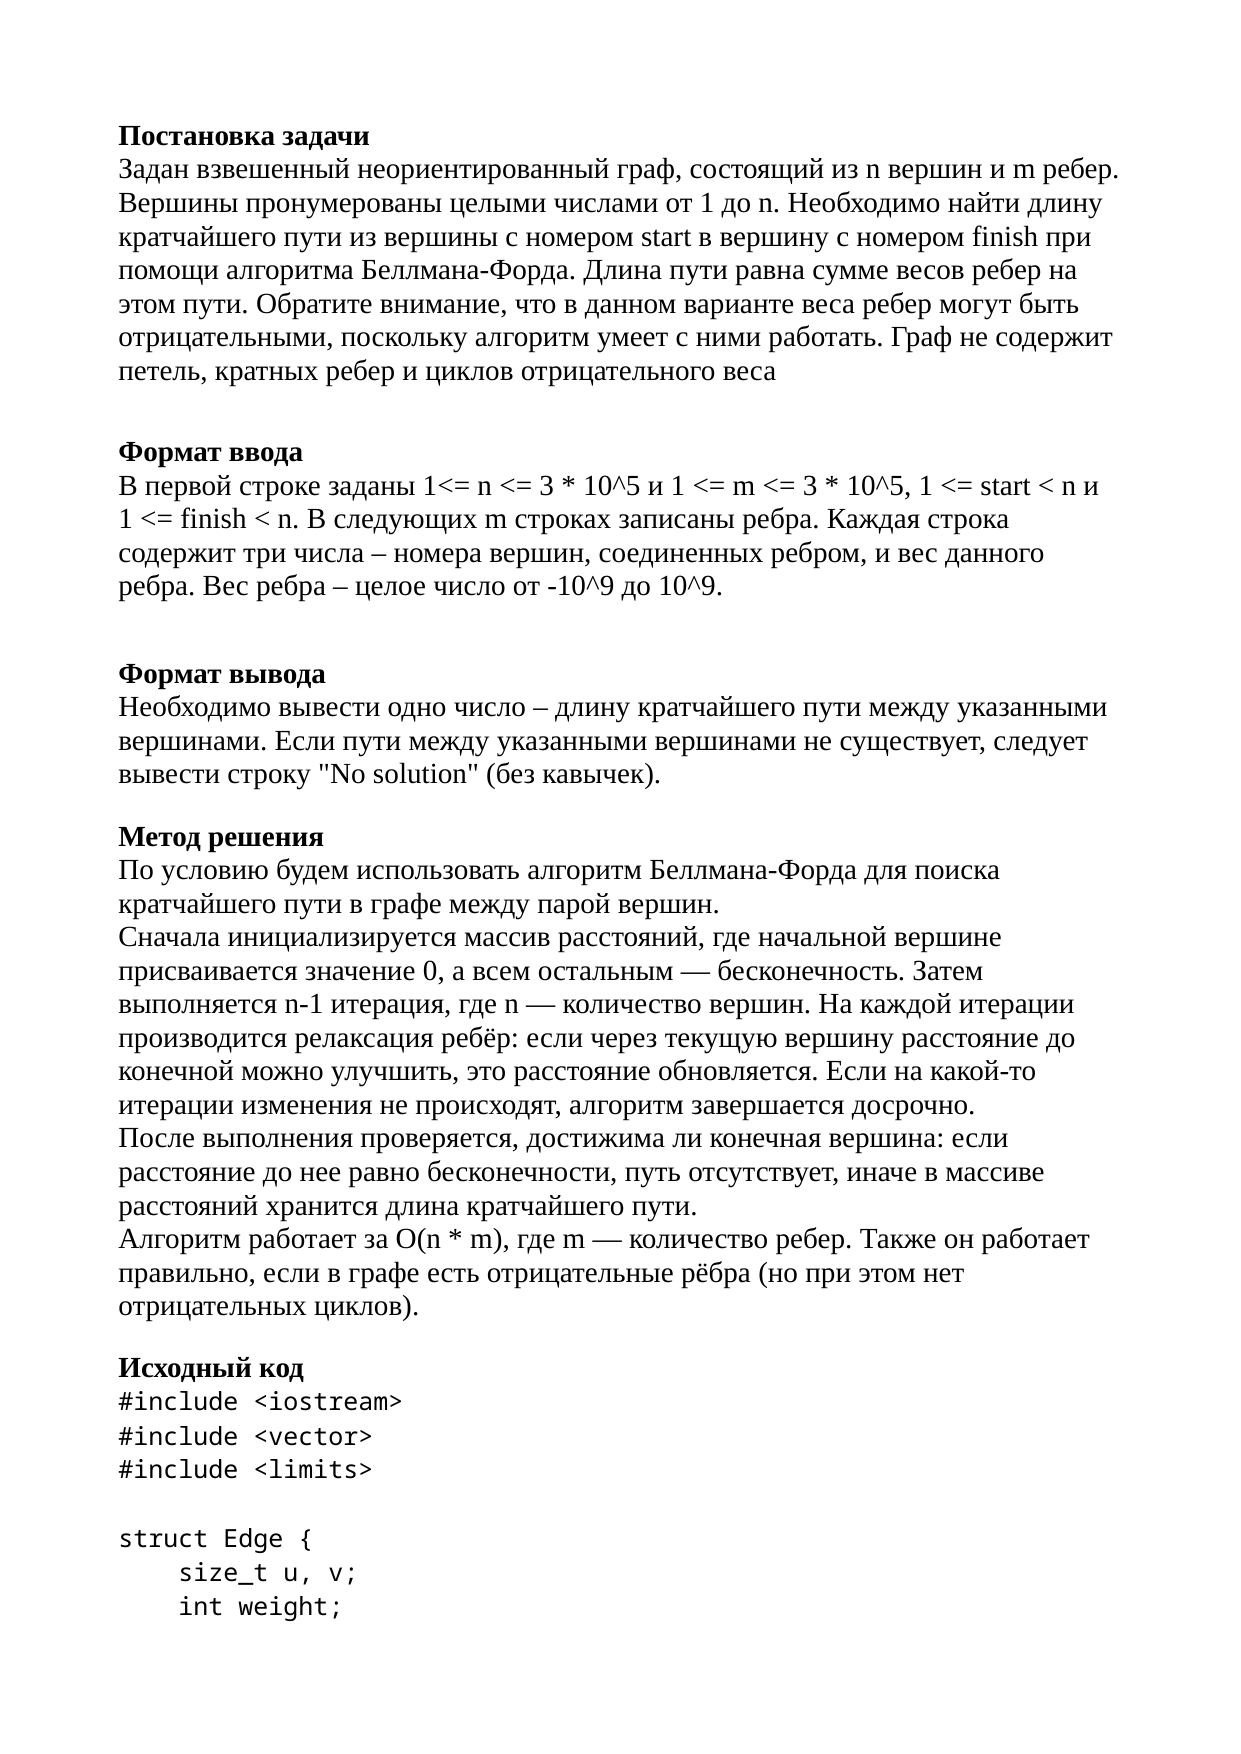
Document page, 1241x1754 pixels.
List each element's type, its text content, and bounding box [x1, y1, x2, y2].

text В первой строке заданы 1<= n <= 3 * 10^5 и 1 <= m <= 3 * 10^5, 1 <= start < n и 1 <= finish < n. В следующих m строках записаны ребра. Каждая строка содержит три числа – номера вершин, соединенных ребром, и вес данного ребра. Вес ребра – целое число от -10^9 до 10^9. [118, 468, 1122, 602]
text #include <iostream> [118, 1384, 1122, 1418]
text По условию будем использовать алгоритм Беллмана-Форда для поиска кратчайшего пути в графе между парой вершин. [118, 852, 1122, 919]
text Формат ввода [118, 434, 1122, 468]
text struct Edge { [118, 1520, 1122, 1554]
text #include <vector> [118, 1418, 1122, 1452]
text Алгоритм работает за O(n * m), где m — количество ребер. Также он работает правильно, если в графе есть отрицательные рёбра (но при этом нет отрицательных циклов). [118, 1221, 1122, 1322]
text Задан взвешенный неориентированный граф, состоящий из n вершин и m ребер. Вершины пронумерованы целыми числами от 1 до n. Необходимо найти длину кратчайшего пути из вершины с номером start в вершину с номером finish при помощи алгоритма Беллмана-Форда. Длина пути равна сумме весов ребер на этом пути. Обратите внимание, что в данном варианте веса ребер могут быть отрицательными, поскольку алгоритм умеет с ними работать. Граф не содержит петель, кратных ребер и циклов отрицательного веса [118, 152, 1122, 386]
text Формат вывода [118, 656, 1122, 689]
text Сначала инициализируется массив расстояний, где начальной вершине присваивается значение 0, а всем остальным — бесконечность. Затем выполняется n-1 итерация, где n — количество вершин. На каждой итерации производится релаксация ребёр: если через текущую вершину расстояние до конечной можно улучшить, это расстояние обновляется. Если на какой-то итерации изменения не происходят, алгоритм завершается досрочно. [118, 919, 1122, 1121]
text Метод решения [118, 819, 1122, 852]
text #include <limits> [118, 1452, 1122, 1486]
text int weight; [118, 1588, 1122, 1622]
text Постановка задачи [118, 118, 1122, 152]
text После выполнения проверяется, достижима ли конечная вершина: если расстояние до нее равно бесконечности, путь отсутствует, иначе в массиве расстояний хранится длина кратчайшего пути. [118, 1121, 1122, 1221]
text Необходимо вывести одно число – длину кратчайшего пути между указанными вершинами. Если пути между указанными вершинами не существует, следует вывести строку "No solution" (без кавычек). [118, 689, 1122, 790]
text size_t u, v; [118, 1554, 1122, 1588]
text Исходный код [118, 1351, 1122, 1384]
